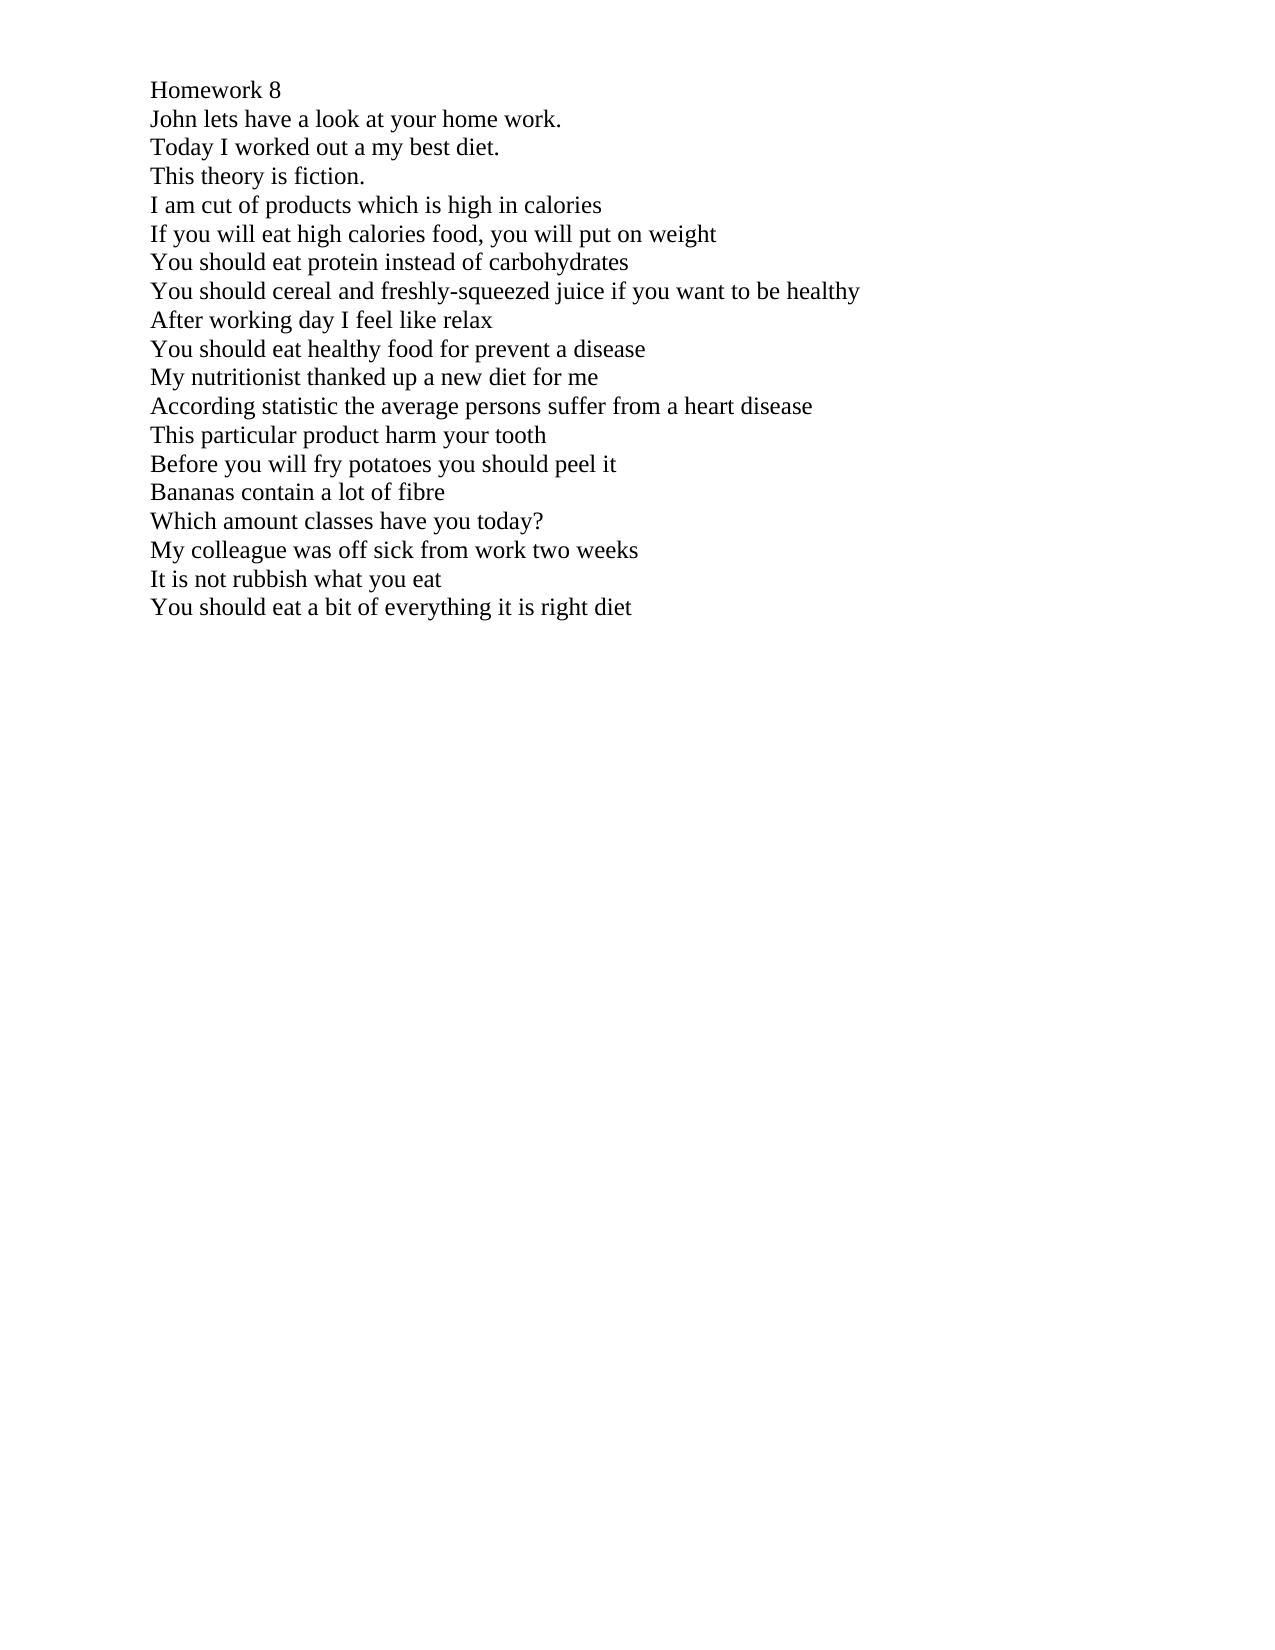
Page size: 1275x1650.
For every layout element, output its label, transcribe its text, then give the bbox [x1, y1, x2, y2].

text Before you will fry potatoes you should peel it [150, 449, 1125, 477]
text It is not rubbish what you eat [150, 564, 1125, 592]
text This theory is fiction. [150, 161, 1125, 190]
text My colleague was off sick from work two weeks [150, 535, 1125, 564]
text If you will eat high calories food, you will put on weight [150, 219, 1125, 247]
text According statistic the average persons suffer from a heart disease [150, 391, 1125, 420]
text I am cut of products which is high in calories [150, 190, 1125, 219]
text Homework 8 [150, 75, 1125, 104]
text You should eat protein instead of carbohydrates [150, 247, 1125, 276]
text Which amount classes have you today? [150, 506, 1125, 535]
text Today I worked out a my best diet. [150, 132, 1125, 161]
text John lets have a look at your home work. [150, 104, 1125, 132]
text You should cereal and freshly-squeezed juice if you want to be healthy [150, 276, 1125, 305]
text You should eat healthy food for prevent a disease [150, 334, 1125, 362]
text My nutritionist thanked up a new diet for me [150, 362, 1125, 391]
text You should eat a bit of everything it is right diet [150, 592, 1125, 621]
text Bananas contain a lot of fibre [150, 477, 1125, 506]
text This particular product harm your tooth [150, 420, 1125, 449]
text After working day I feel like relax [150, 305, 1125, 334]
